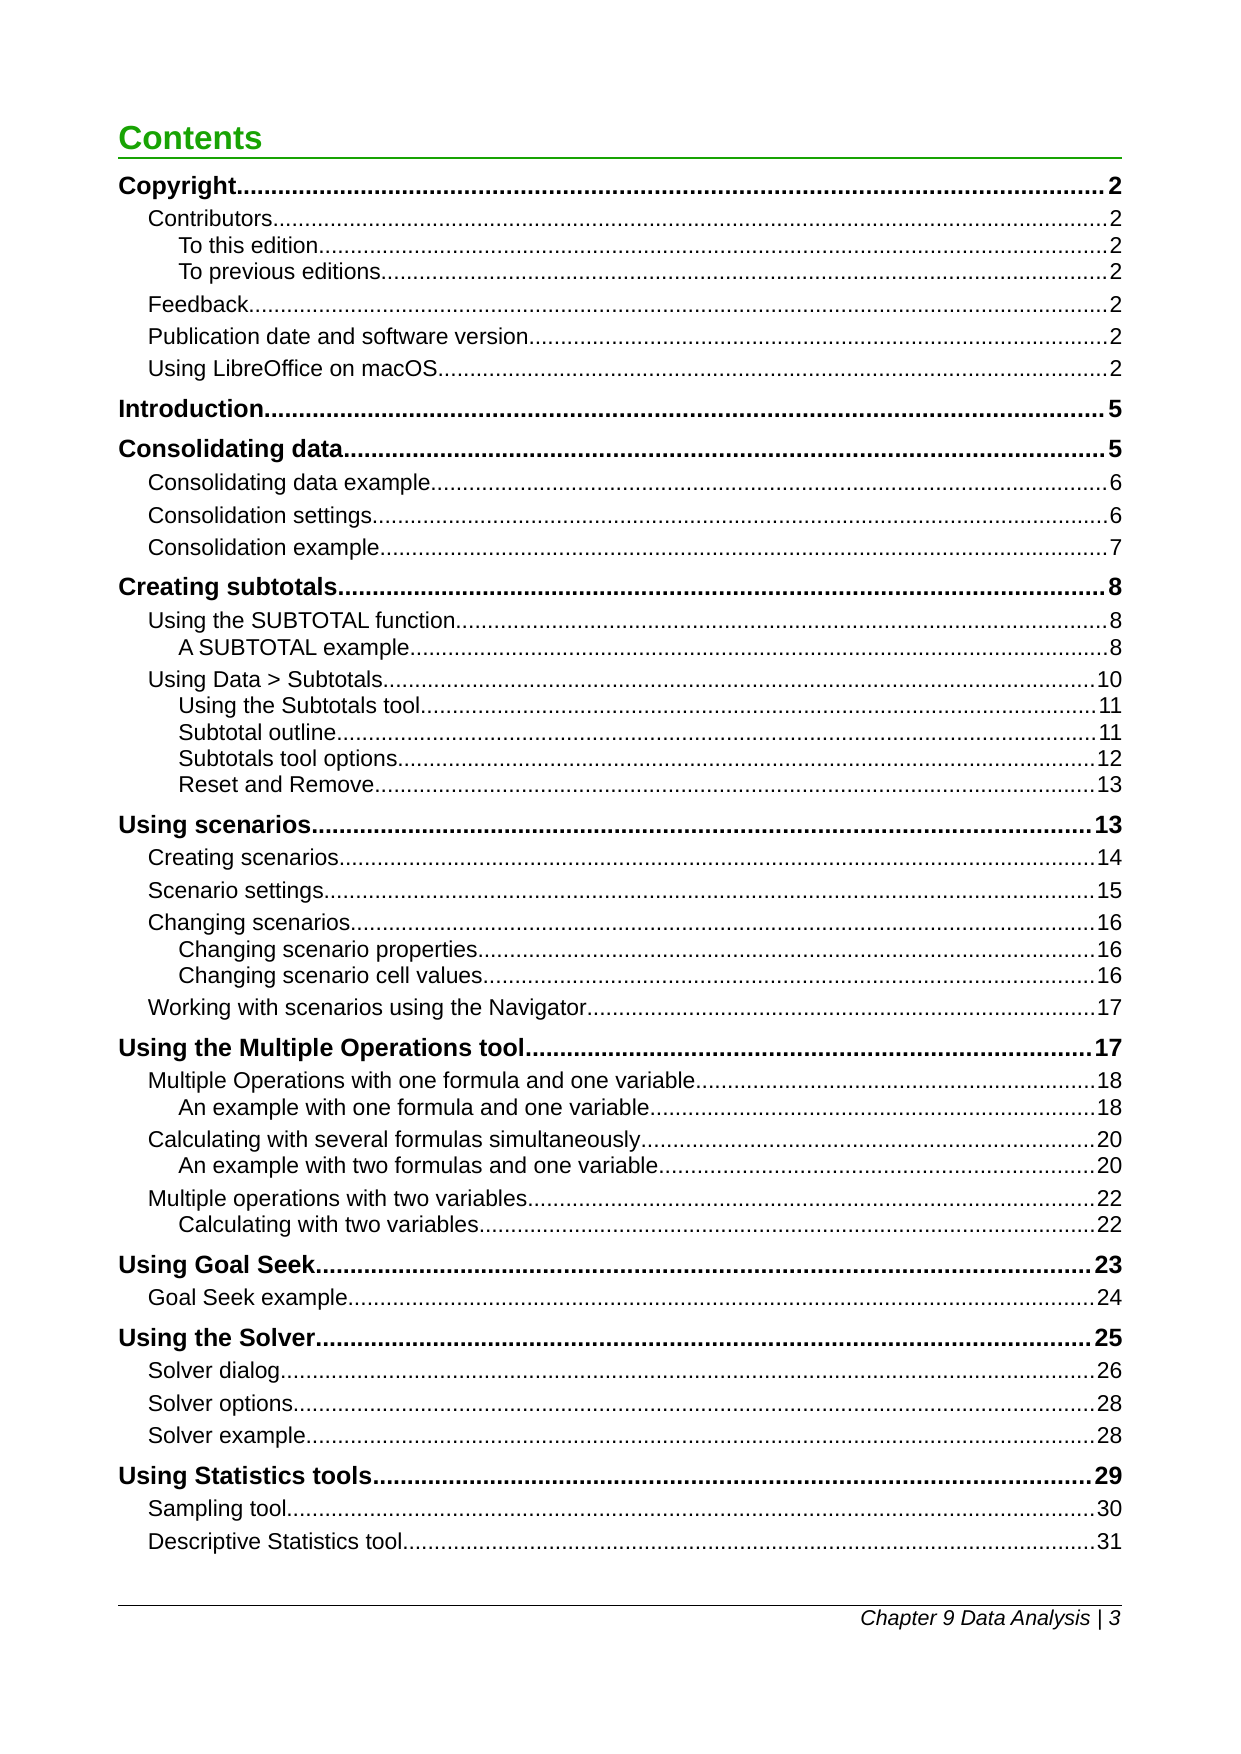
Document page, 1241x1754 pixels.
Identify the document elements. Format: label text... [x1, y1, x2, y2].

text Goal Seek example 24 [148, 1284, 1122, 1311]
text To previous editions 2 [178, 258, 1122, 284]
text Publication date and software version 2 [148, 323, 1122, 349]
text Reset and Remove 13 [178, 771, 1122, 798]
text Creating scenarios 14 [148, 844, 1122, 871]
text Consolidation example 7 [148, 534, 1122, 560]
text Using the Subtotals tool 11 [178, 692, 1122, 718]
text Multiple operations with two variables 22 [148, 1185, 1122, 1211]
text Consolidating data 5 [118, 434, 1122, 463]
text Contributors 2 [148, 205, 1122, 232]
text Using the SUBTOTAL function 8 [148, 607, 1122, 633]
text An example with one formula and one variable 18 [178, 1094, 1122, 1120]
text Introduction 5 [118, 394, 1122, 422]
text Solver dialog 26 [148, 1357, 1122, 1384]
text Consolidating data example 6 [148, 469, 1122, 496]
text Multiple Operations with one formula and one variable 18 [148, 1067, 1122, 1094]
text Solver options 28 [148, 1390, 1122, 1416]
text Consolidation settings 6 [148, 502, 1122, 528]
text Changing scenario properties 16 [178, 936, 1122, 962]
text Changing scenario cell values 16 [178, 962, 1122, 988]
text Using the Solver 25 [118, 1323, 1122, 1351]
text Solver example 28 [148, 1422, 1122, 1449]
text Scenario settings 15 [148, 877, 1122, 903]
text Calculating with several formulas simultaneously 20 [148, 1126, 1122, 1152]
text Using the Multiple Operations tool 17 [118, 1033, 1122, 1061]
text Changing scenarios 16 [148, 909, 1122, 936]
text Subtotal outline 11 [178, 718, 1122, 745]
text Descriptive Statistics tool 31 [148, 1528, 1122, 1554]
text Using Data > Subtotals 10 [148, 666, 1122, 692]
text An example with two formulas and one variable 20 [178, 1152, 1122, 1179]
text Using Goal Seek 23 [118, 1249, 1122, 1278]
text A SUBTOTAL example 8 [178, 633, 1122, 660]
text To this edition 2 [178, 232, 1122, 258]
text Feedback 2 [148, 291, 1122, 317]
text Calculating with two variables 22 [178, 1211, 1122, 1238]
text Creating subtotals 8 [118, 572, 1122, 601]
text Working with scenarios using the Navigator 17 [148, 994, 1122, 1021]
text Subtotals tool options 12 [178, 745, 1122, 771]
text Using Statistics tools 29 [118, 1461, 1122, 1489]
text Sampling tool 30 [148, 1495, 1122, 1522]
text Copyright 2 [118, 171, 1122, 199]
text Using scenarios 13 [118, 809, 1122, 838]
subtitle Contents [118, 118, 1122, 157]
text Using LibreOffice on macOS 2 [148, 355, 1122, 382]
